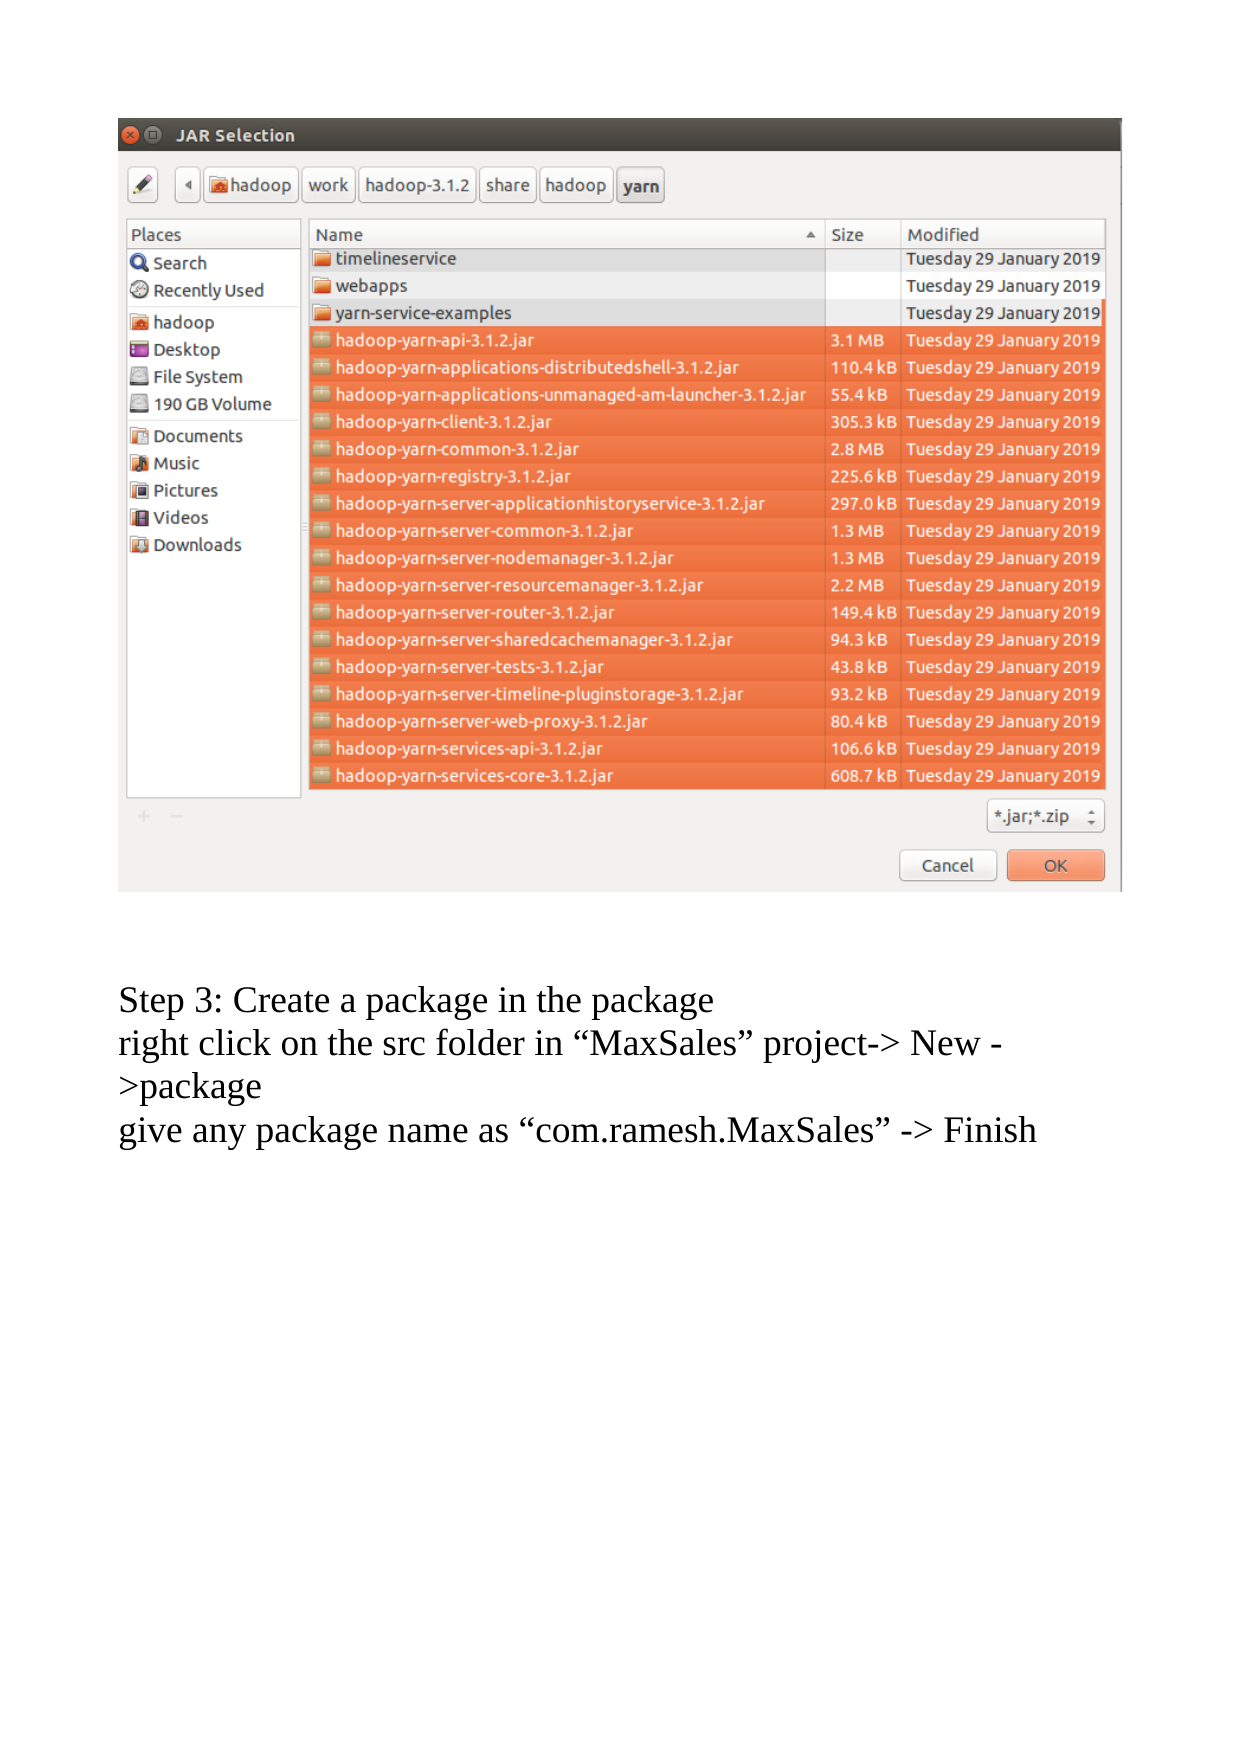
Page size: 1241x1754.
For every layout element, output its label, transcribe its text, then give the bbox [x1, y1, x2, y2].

text give any package name as “com.ramesh.MaxSales” -> Finish [118, 1107, 1122, 1150]
picture [118, 118, 1123, 892]
text Step 3: Create a package in the package [118, 978, 1122, 1021]
text right click on the src folder in “MaxSales” project-> New ->package [118, 1021, 1122, 1107]
